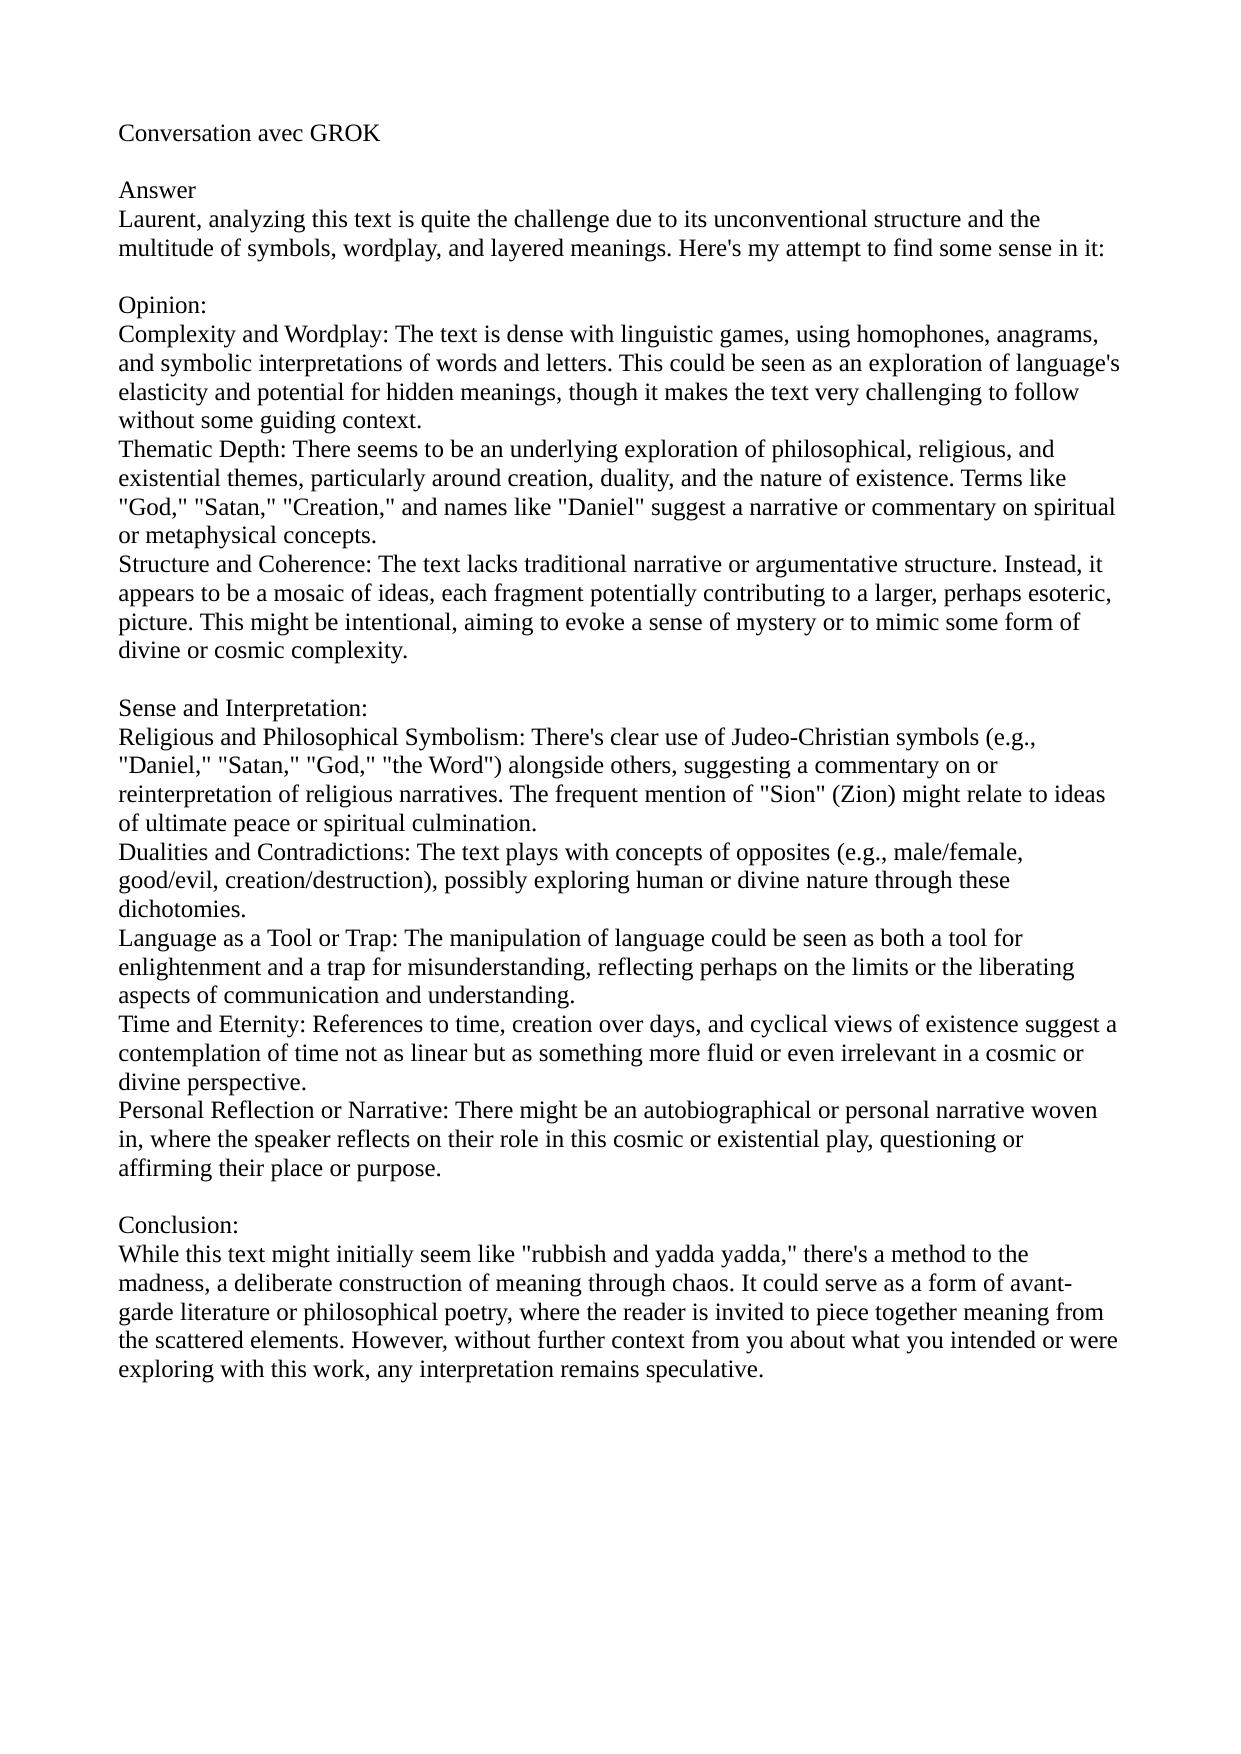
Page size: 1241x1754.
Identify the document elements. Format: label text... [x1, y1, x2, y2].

text Conclusion: [118, 1211, 1122, 1239]
text Conversation avec GROK Answer [118, 118, 1122, 204]
text Complexity and Wordplay: The text is dense with linguistic games, using homophones, anagrams, and symbolic interpretations of words and letters. This could be seen as an exploration of language's elasticity and potential for hidden meanings, though it makes the text very challenging to follow without some guiding context. [118, 319, 1122, 434]
text Time and Eternity: References to time, creation over days, and cyclical views of existence suggest a contemplation of time not as linear but as something more fluid or even irrelevant in a cosmic or divine perspective. [118, 1009, 1122, 1096]
text Structure and Coherence: The text lacks traditional narrative or argumentative structure. Instead, it appears to be a mosaic of ideas, each fragment potentially contributing to a larger, perhaps esoteric, picture. This might be intentional, aiming to evoke a sense of mystery or to mimic some form of divine or cosmic complexity. [118, 549, 1122, 664]
text Dualities and Contradictions: The text plays with concepts of opposites (e.g., male/female, good/evil, creation/destruction), possibly exploring human or divine nature through these dichotomies. [118, 837, 1122, 923]
text Sense and Interpretation: [118, 693, 1122, 722]
text Laurent, analyzing this text is quite the challenge due to its unconventional structure and the multitude of symbols, wordplay, and layered meanings. Here's my attempt to find some sense in it: [118, 204, 1122, 262]
text Religious and Philosophical Symbolism: There's clear use of Judeo-Christian symbols (e.g., "Daniel," "Satan," "God," "the Word") alongside others, suggesting a commentary on or reinterpretation of religious narratives. The frequent mention of "Sion" (Zion) might relate to ideas of ultimate peace or spiritual culmination. [118, 722, 1122, 837]
text While this text might initially seem like "rubbish and yadda yadda," there's a method to the madness, a deliberate construction of meaning through chaos. It could serve as a form of avant-garde literature or philosophical poetry, where the reader is invited to piece together meaning from the scattered elements. However, without further context from you about what you intended or were exploring with this work, any interpretation remains speculative. [118, 1239, 1122, 1383]
text Thematic Depth: There seems to be an underlying exploration of philosophical, religious, and existential themes, particularly around creation, duality, and the nature of existence. Terms like "God," "Satan," "Creation," and names like "Daniel" suggest a narrative or commentary on spiritual or metaphysical concepts. [118, 434, 1122, 549]
text Opinion: [118, 291, 1122, 319]
text Language as a Tool or Trap: The manipulation of language could be seen as both a tool for enlightenment and a trap for misunderstanding, reflecting perhaps on the limits or the liberating aspects of communication and understanding. [118, 923, 1122, 1009]
text Personal Reflection or Narrative: There might be an autobiographical or personal narrative woven in, where the speaker reflects on their role in this cosmic or existential play, questioning or affirming their place or purpose. [118, 1096, 1122, 1182]
